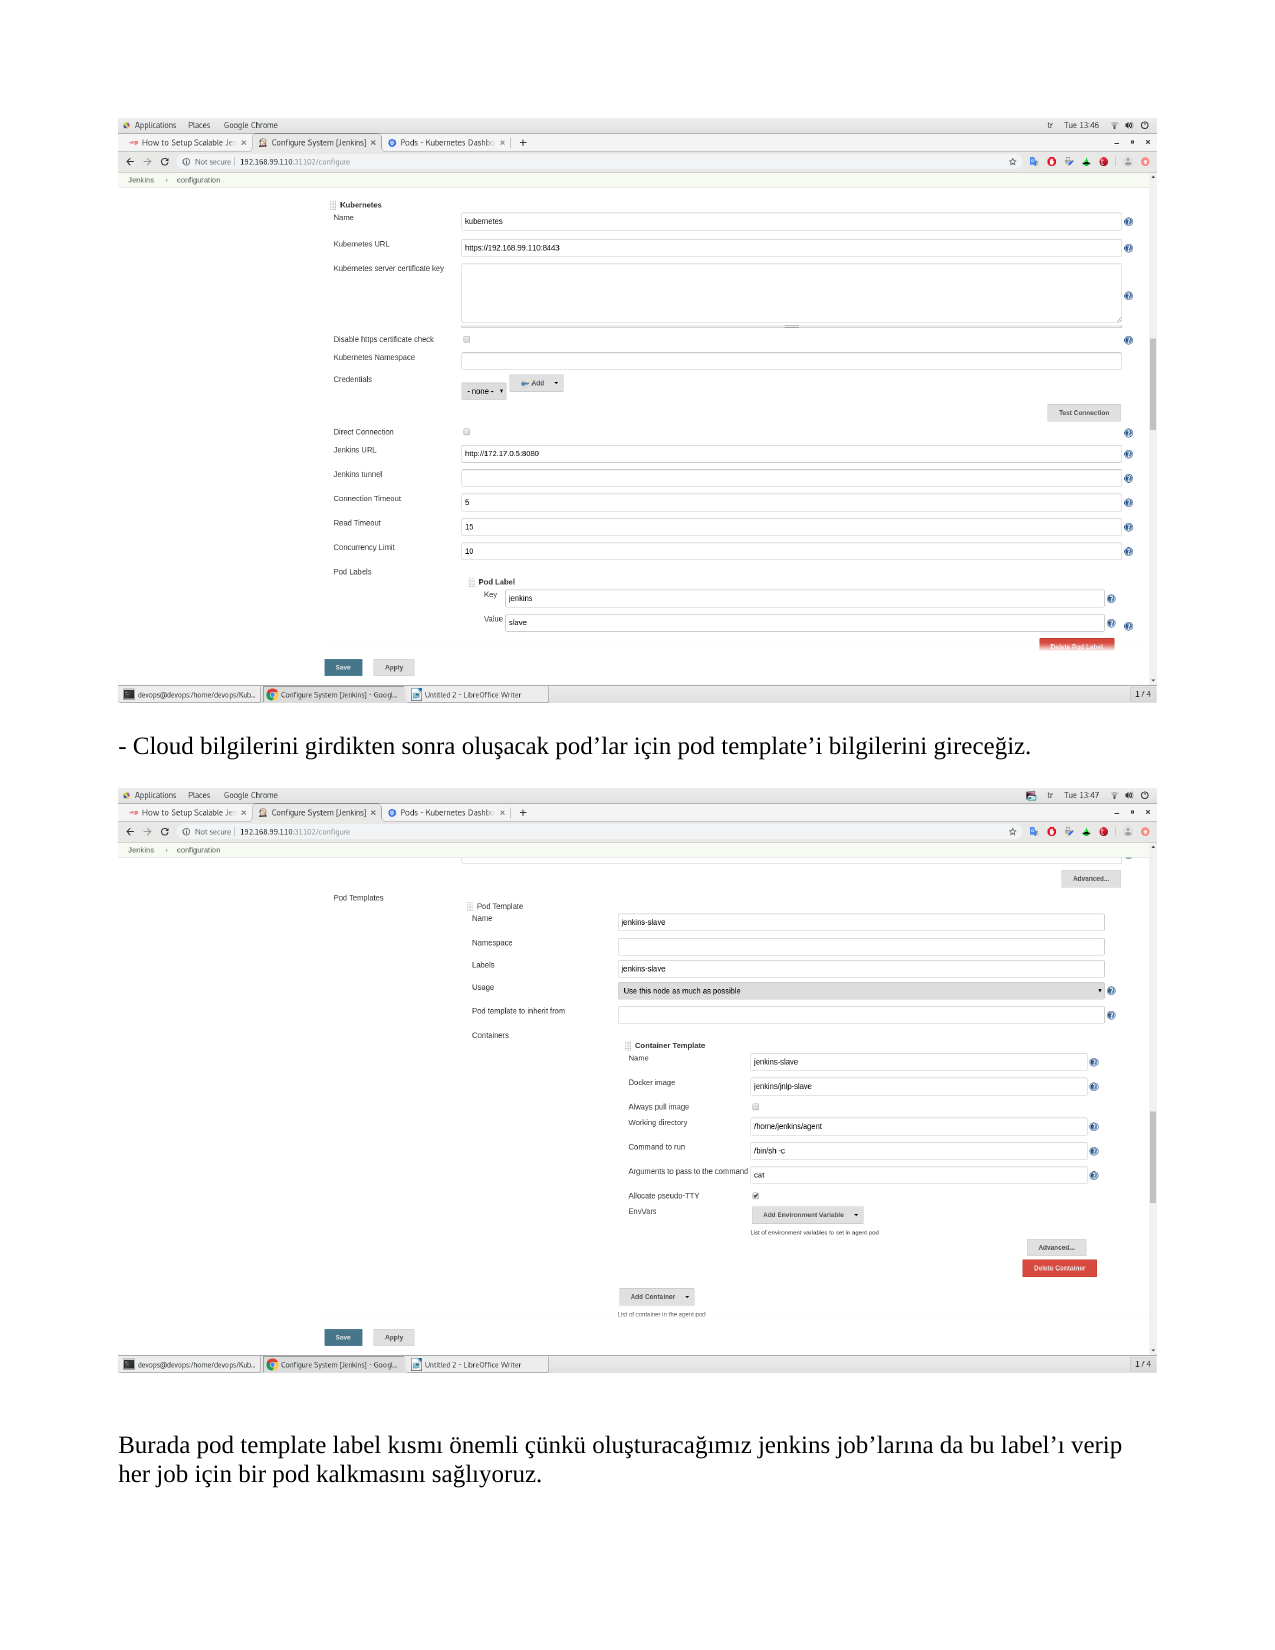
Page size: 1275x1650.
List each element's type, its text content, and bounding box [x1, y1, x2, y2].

text - Cloud bilgilerini girdikten sonra oluşacak pod’lar için pod template’i bilgilerini gireceğiz. [118, 731, 1157, 760]
text Burada pod template label kısmı önemli çünkü oluşturacağımız jenkins job’larına da bu label’ı verip her job için bir pod kalkmasını sağlıyoruz. [118, 1430, 1157, 1488]
picture [118, 788, 1157, 1373]
picture [118, 118, 1157, 703]
